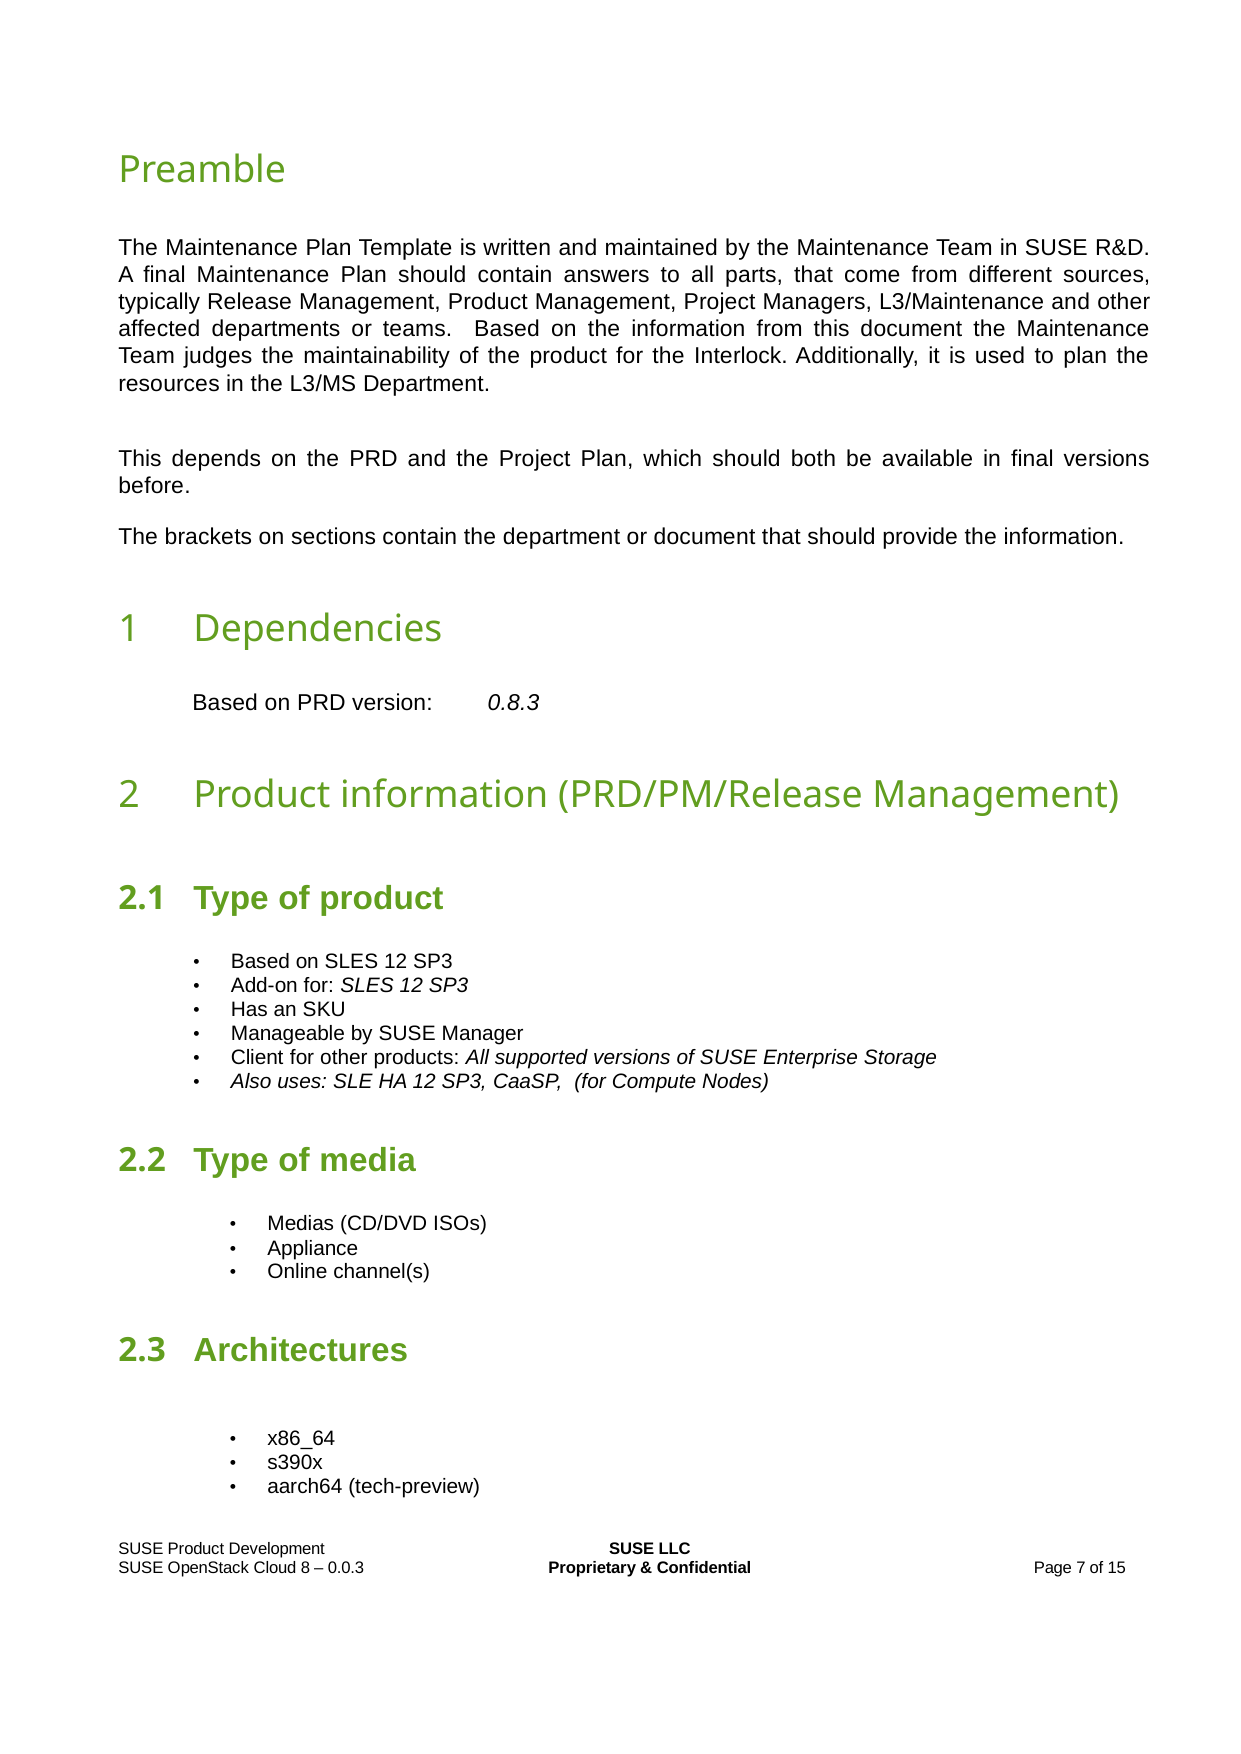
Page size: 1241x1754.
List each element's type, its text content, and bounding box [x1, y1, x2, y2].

subtitle Type of product [118, 873, 1152, 919]
list Appliance [229, 1235, 1152, 1259]
list s390x [229, 1449, 1152, 1474]
list Medias (CD/DVD ISOs) [229, 1211, 1152, 1235]
text This depends on the PRD and the Project Plan, which should both be available in final versions before. [118, 444, 1152, 498]
subtitle Preamble [118, 143, 1152, 194]
list Manageable by SUSE Manager [193, 1021, 1152, 1045]
text The Maintenance Plan Template is written and maintained by the Maintenance Team in SUSE R&D. A final Maintenance Plan should contain answers to all parts, that come from different sources, typically Release Management, Product Management, Project Managers, L3/Maintenance and other affected departments or teams. Based on the information from this document the Maintenance Team judges the maintainability of the product for the Interlock. Additionally, it is used to plan the resources in the L3/MS Department. [118, 233, 1152, 396]
text Based on PRD version: 0.8.3 [118, 689, 1152, 716]
subtitle Architectures [118, 1326, 1152, 1372]
subtitle Type of media [118, 1135, 1152, 1181]
list Has an SKU [193, 997, 1152, 1021]
list Also uses: SLE HA 12 SP3, CaaSP, (for Compute Nodes) [193, 1069, 1152, 1093]
list x86_64 [229, 1426, 1152, 1449]
list aarch64 (tech-preview) [229, 1474, 1152, 1498]
subtitle Dependencies [118, 601, 1152, 652]
subtitle Product information (PRD/PM/Release Management) [118, 768, 1152, 819]
list Based on SLES 12 SP3 [193, 949, 1152, 973]
list Add-on for: SLES 12 SP3 [193, 973, 1152, 997]
text The brackets on sections contain the department or document that should provide the information. [118, 522, 1152, 549]
list Client for other products: All supported versions of SUSE Enterprise Storage [193, 1045, 1152, 1069]
list Online channel(s) [229, 1259, 1152, 1283]
